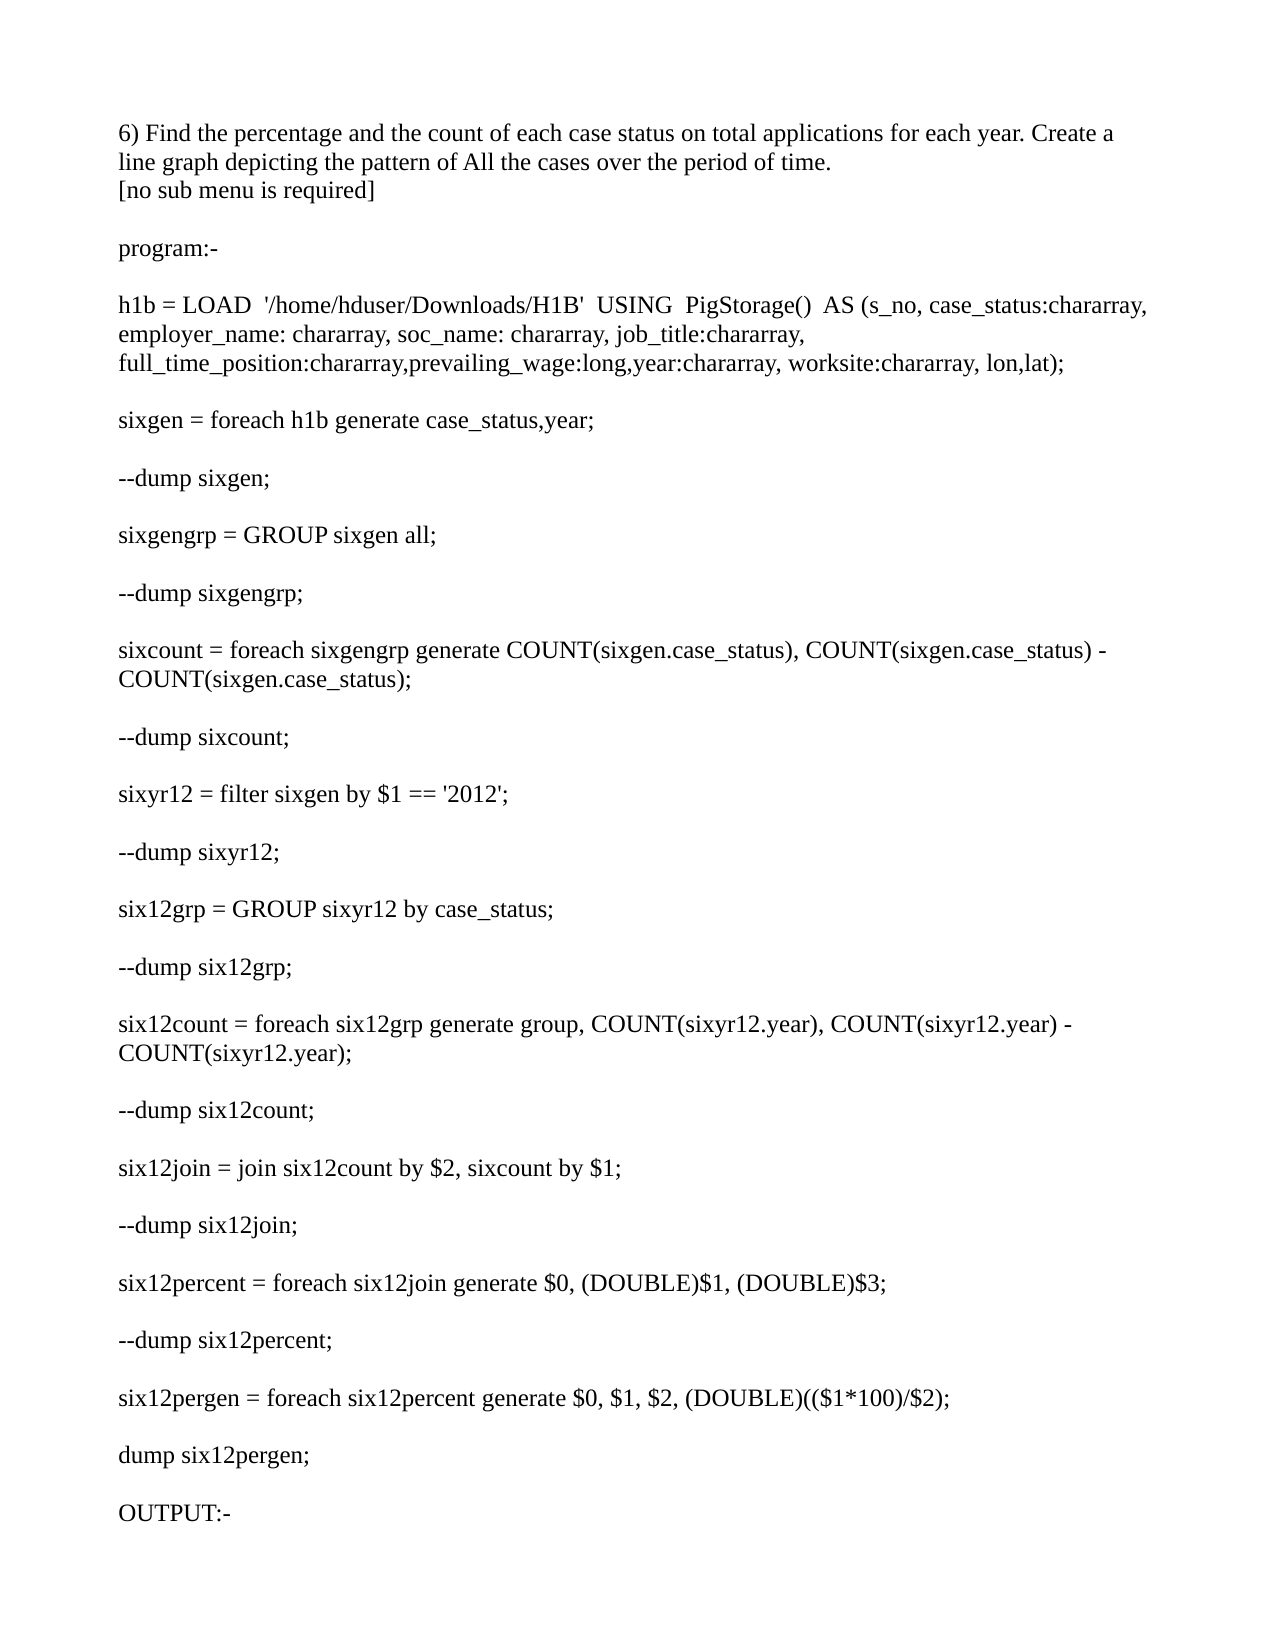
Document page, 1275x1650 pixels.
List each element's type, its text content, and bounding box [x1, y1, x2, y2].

text six12count = foreach six12grp generate group, COUNT(sixyr12.year), COUNT(sixyr12.year) - COUNT(sixyr12.year); [118, 1009, 1157, 1067]
text sixcount = foreach sixgengrp generate COUNT(sixgen.case_status), COUNT(sixgen.case_status) - COUNT(sixgen.case_status); [118, 636, 1157, 693]
text --dump sixgen; [118, 463, 1157, 492]
text six12pergen = foreach six12percent generate $0, $1, $2, (DOUBLE)(($1*100)/$2); [118, 1383, 1157, 1412]
text OUTPUT:- [118, 1498, 1157, 1527]
text --dump six12grp; [118, 952, 1157, 981]
text h1b = LOAD '/home/hduser/Downloads/H1B' USING PigStorage() AS (s_no, case_status:chararray, employer_name: chararray, soc_name: chararray, job_title:chararray, full_time_position:chararray,prevailing_wage:long,year:chararray, worksite:chararray, lon,lat); [118, 291, 1157, 377]
text --dump sixcount; [118, 722, 1157, 751]
text six12percent = foreach six12join generate $0, (DOUBLE)$1, (DOUBLE)$3; [118, 1268, 1157, 1297]
text --dump six12percent; [118, 1326, 1157, 1354]
text sixgen = foreach h1b generate case_status,year; [118, 406, 1157, 434]
text six12grp = GROUP sixyr12 by case_status; [118, 894, 1157, 923]
text sixyr12 = filter sixgen by $1 == '2012'; [118, 779, 1157, 808]
text --dump six12count; [118, 1096, 1157, 1124]
text sixgengrp = GROUP sixgen all; [118, 521, 1157, 549]
text dump six12pergen; [118, 1441, 1157, 1469]
text six12join = join six12count by $2, sixcount by $1; [118, 1153, 1157, 1182]
text --dump six12join; [118, 1211, 1157, 1239]
text --dump sixgengrp; [118, 578, 1157, 607]
text [no sub menu is required] [118, 176, 1157, 204]
text program:- [118, 233, 1157, 262]
text 6) Find the percentage and the count of each case status on total applications for each year. Create a line graph depicting the pattern of All the cases over the period of time. [118, 118, 1157, 176]
text --dump sixyr12; [118, 837, 1157, 866]
